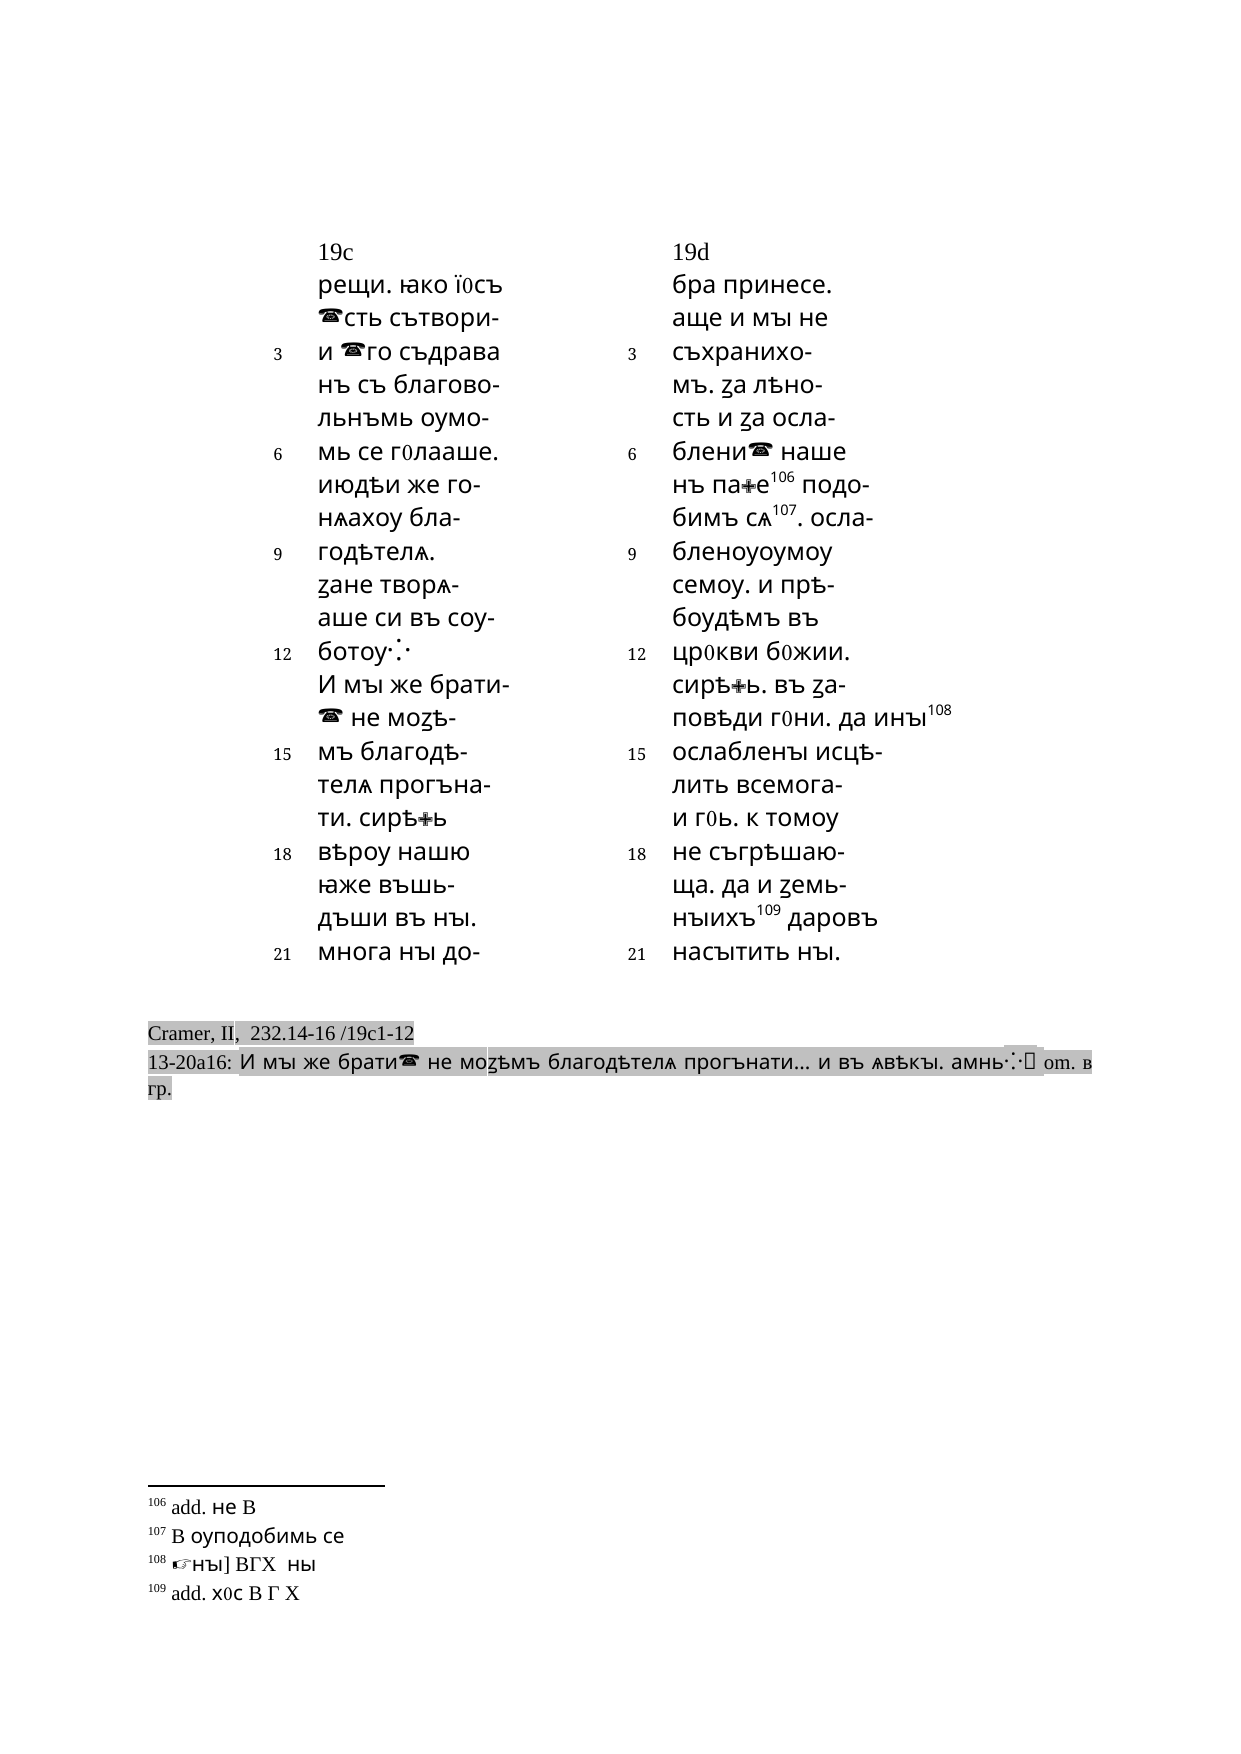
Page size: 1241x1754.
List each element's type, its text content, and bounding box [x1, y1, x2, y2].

table_cell 3 6 9 12 15 18 21 [266, 267, 310, 967]
table_header [266, 234, 310, 267]
table_header [620, 234, 664, 267]
table_cell рещи. ꙗко їсъ сть сътвори- и го съдрава нъ съ благово- льнъмь ѹмо- мь се глааше. июдѣи же го- нѧахѹ бла- годѣтелѧ. ꙁане творѧ- аше си въ сѹ- ботѹ⁘ И мꙑ же брати-  не моꙁѣ- мъ благодѣ- телѧ прогъна- ти. сирѣь вѣрѹ нашю ꙗже въшь- дъши въ нꙑ. многа нꙑ до- [310, 267, 620, 967]
text Cramer, II, 232.14-16 /19c1-12 [148, 1021, 1092, 1045]
table_header 19d [665, 234, 960, 267]
table_header 19c [310, 234, 620, 267]
table_cell бра принесе. аще и мꙑ не съхранихо- мъ. ꙁа лѣно- сть и ꙁа осла- блени наше нъ пае подо- бимъ сѧ. осла- бленѹѹмѹ семѹ. и прѣ- бѹдѣмъ въ цркви бжии. сирѣь. въ ꙁа- повѣди гни. да инꙑ ослабленꙑ исцѣ- лить всемога- и гь. к томѹ не съгрѣшаю- ща. да и ꙁемь- нꙑихъ даровъ насꙑтить нꙑ. [665, 267, 960, 967]
text 13-20a16: И мꙑ же брати не моꙁѣмъ благодѣтелѧ прогънати... и въ ѧвѣкꙑ. амнь⁘ om. в гр. [148, 1045, 1092, 1100]
table_cell 3 6 9 12 15 18 21 [620, 267, 664, 967]
